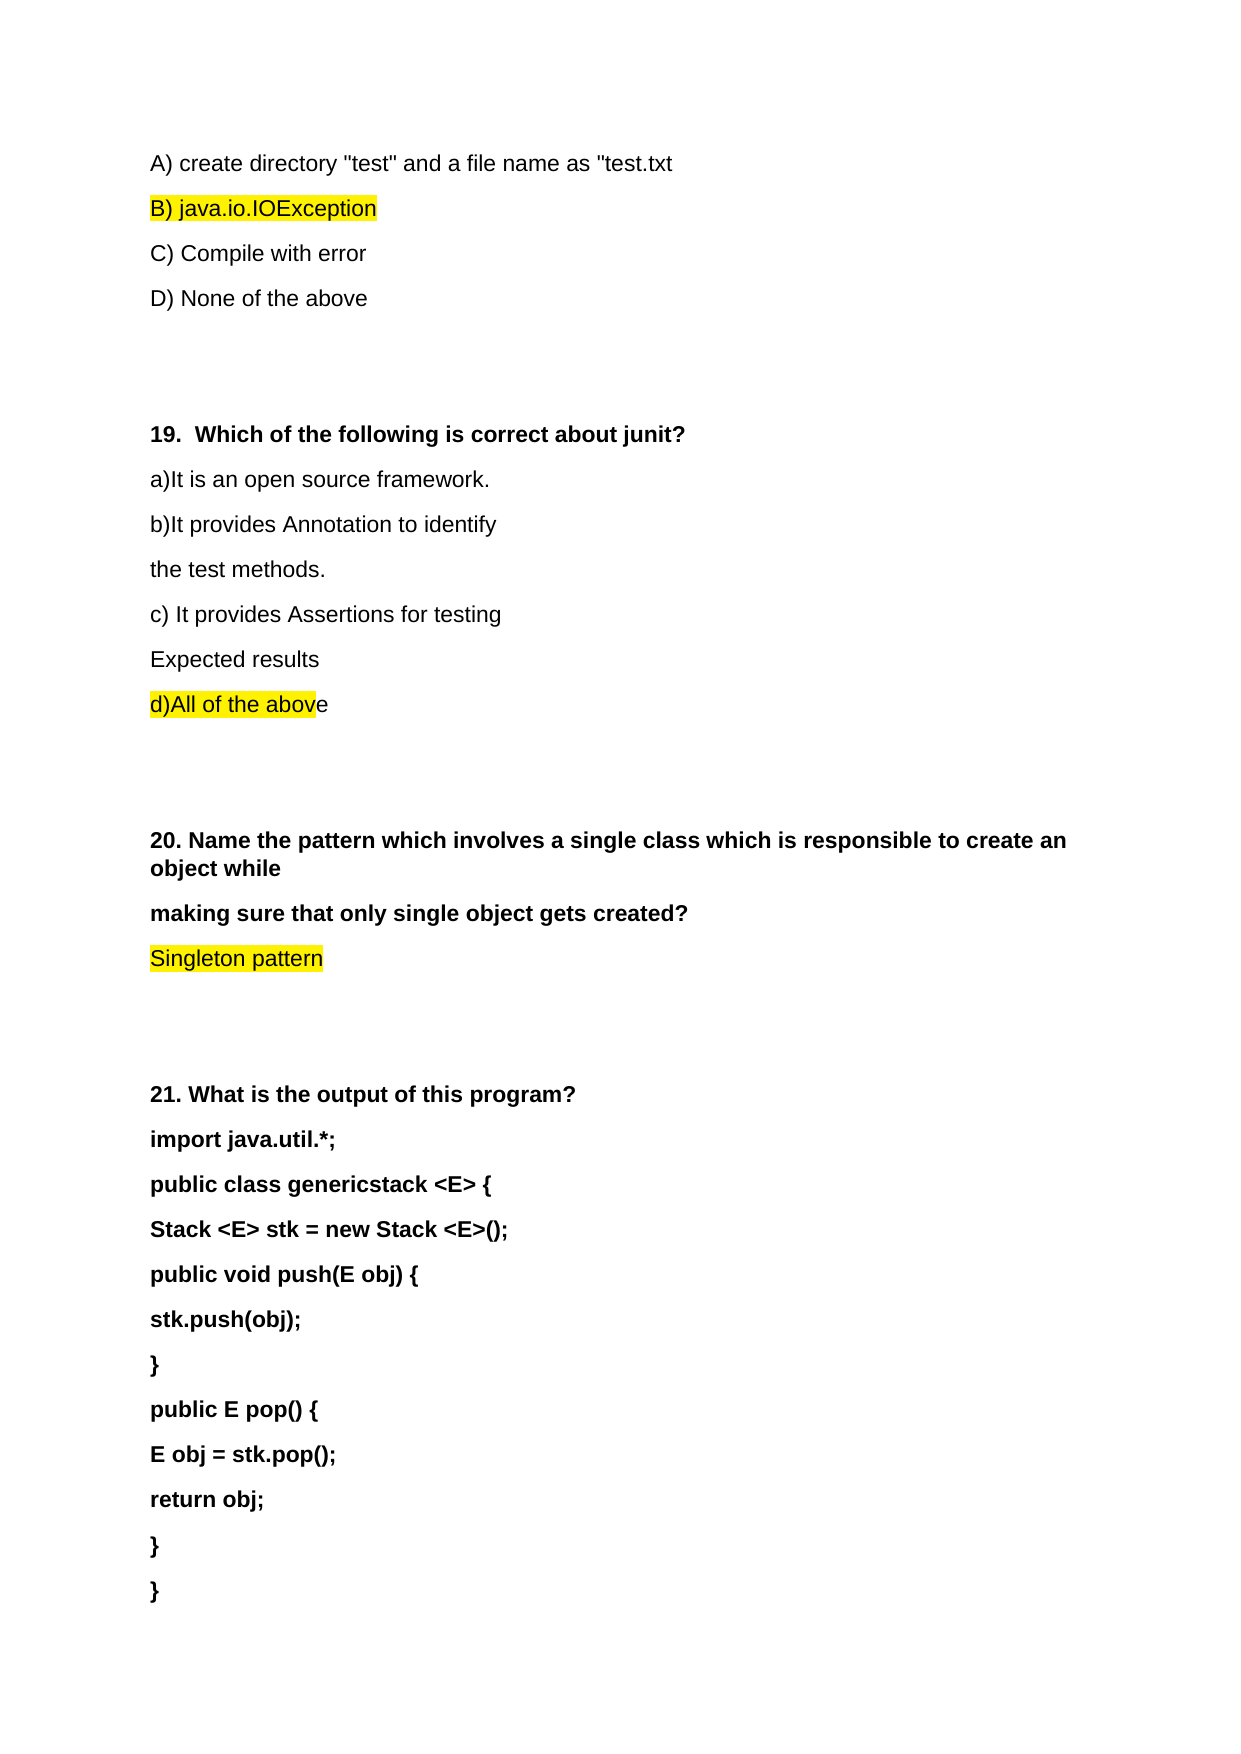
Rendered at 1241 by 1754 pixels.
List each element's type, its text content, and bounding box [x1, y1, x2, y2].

text making sure that only single object gets created? [150, 900, 1090, 926]
text A) create directory "test" and a file name as "test.txt [150, 150, 1090, 176]
text B) java.io.IOException [150, 195, 1090, 221]
text public E pop() { [150, 1396, 1090, 1423]
text 20. Name the pattern which involves a single class which is responsible to create an object while [150, 827, 1090, 881]
text the test methods. [150, 556, 1090, 582]
text d)All of the above [150, 691, 1090, 718]
text D) None of the above [150, 285, 1090, 312]
text c) It provides Assertions for testing [150, 601, 1090, 627]
text E obj = stk.pop(); [150, 1441, 1090, 1468]
text public class genericstack <E> { [150, 1171, 1090, 1197]
text import java.util.*; [150, 1126, 1090, 1152]
text Stack <E> stk = new Stack <E>(); [150, 1216, 1090, 1242]
text } [150, 1532, 1090, 1558]
text Expected results [150, 646, 1090, 672]
text C) Compile with error [150, 240, 1090, 267]
text a)It is an open source framework. [150, 466, 1090, 492]
text stk.push(obj); [150, 1306, 1090, 1332]
text return obj; [150, 1486, 1090, 1513]
text 21. What is the output of this program? [150, 1081, 1090, 1107]
text b)It provides Annotation to identify [150, 511, 1090, 537]
text 19. Which of the following is correct about junit? [150, 421, 1090, 447]
text Singleton pattern [150, 945, 1090, 972]
text } [150, 1351, 1090, 1377]
text public void push(E obj) { [150, 1261, 1090, 1287]
text } [150, 1577, 1090, 1603]
